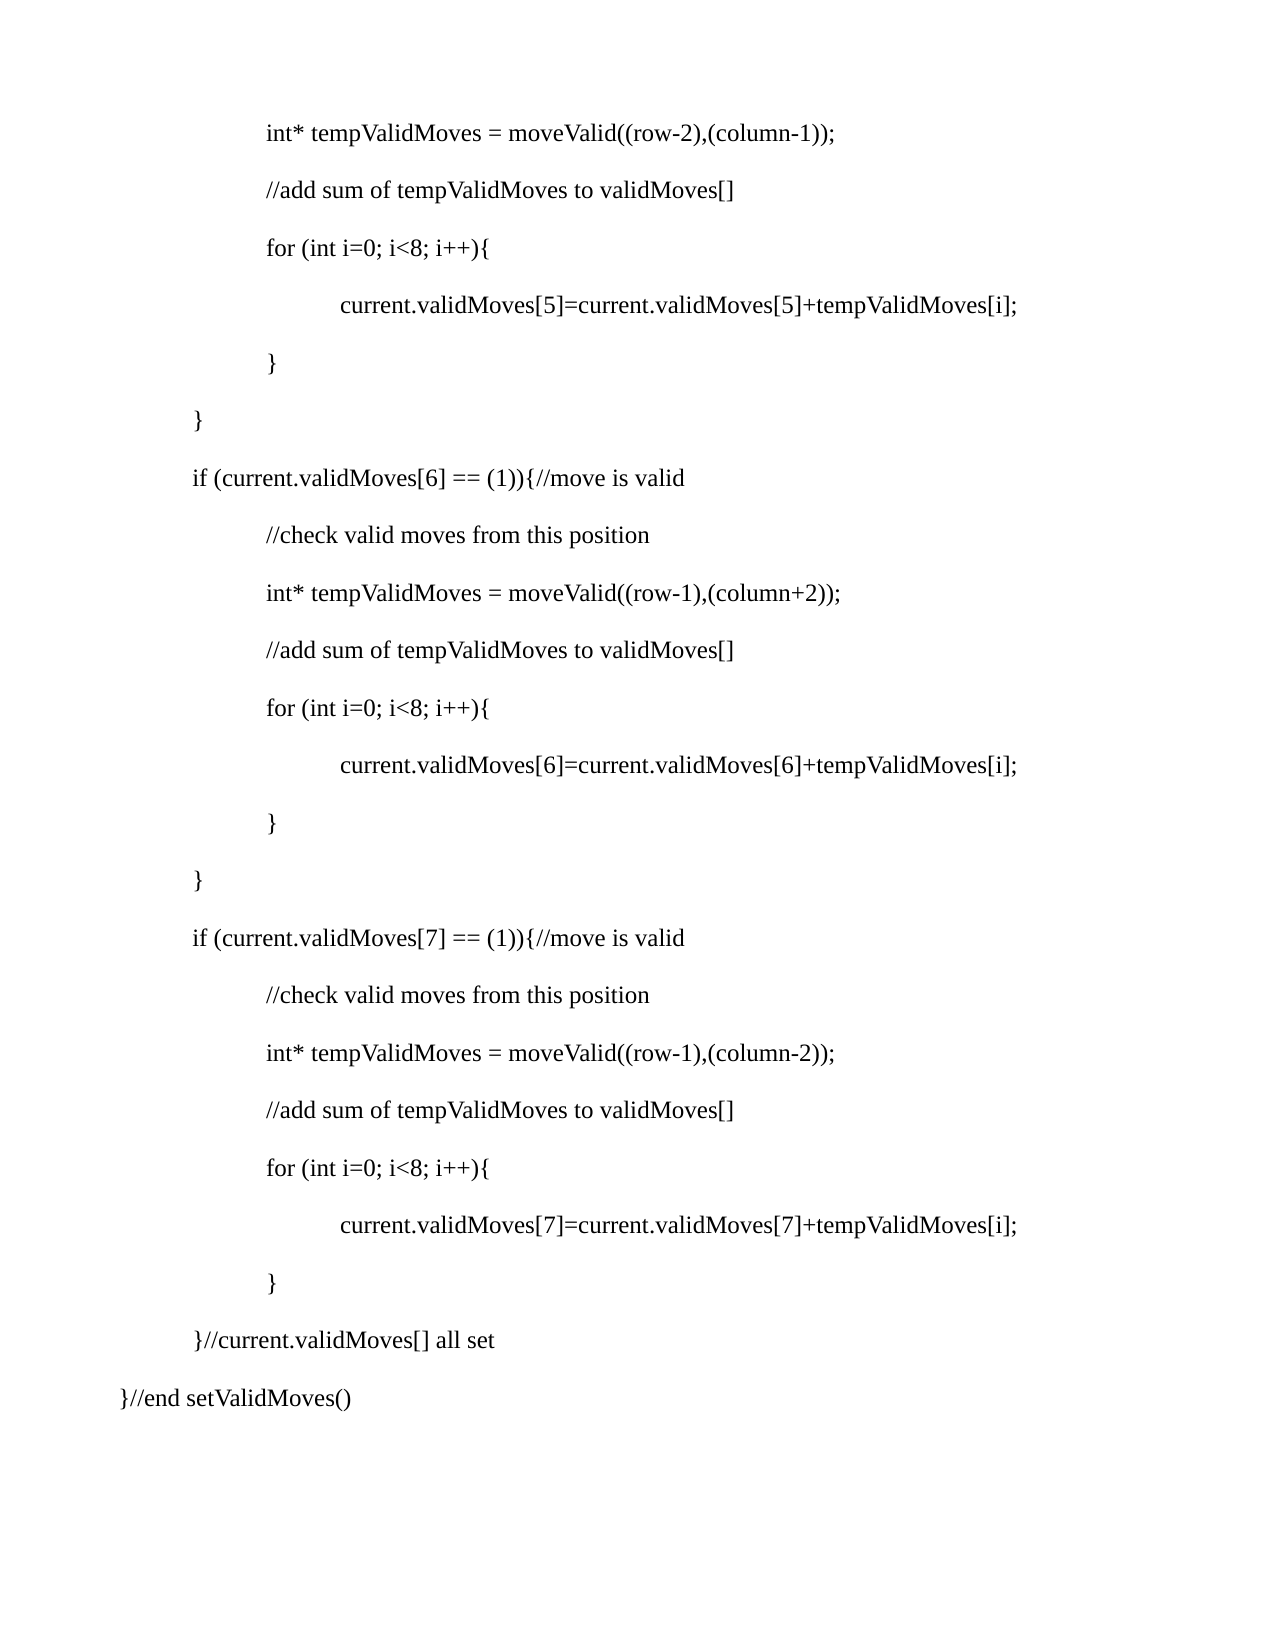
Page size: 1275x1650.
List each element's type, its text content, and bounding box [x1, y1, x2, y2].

text for (int i=0; i<8; i++){ [118, 233, 1157, 262]
text }//end setValidMoves() [118, 1383, 1157, 1412]
text //check valid moves from this position [118, 981, 1157, 1009]
text }//current.validMoves[] all set [118, 1326, 1157, 1354]
text //add sum of tempValidMoves to validMoves[] [118, 176, 1157, 204]
text } [118, 866, 1157, 894]
text } [118, 1268, 1157, 1297]
text for (int i=0; i<8; i++){ [118, 693, 1157, 722]
text int* tempValidMoves = moveValid((row-1),(column+2)); [118, 578, 1157, 607]
text } [118, 808, 1157, 837]
text } [118, 348, 1157, 377]
text int* tempValidMoves = moveValid((row-1),(column-2)); [118, 1038, 1157, 1067]
text } [118, 406, 1157, 434]
text current.validMoves[7]=current.validMoves[7]+tempValidMoves[i]; [118, 1211, 1157, 1239]
text for (int i=0; i<8; i++){ [118, 1153, 1157, 1182]
text //add sum of tempValidMoves to validMoves[] [118, 1096, 1157, 1124]
text //check valid moves from this position [118, 521, 1157, 549]
text current.validMoves[5]=current.validMoves[5]+tempValidMoves[i]; [118, 291, 1157, 319]
text if (current.validMoves[7] == (1)){//move is valid [118, 923, 1157, 952]
text current.validMoves[6]=current.validMoves[6]+tempValidMoves[i]; [118, 751, 1157, 779]
text //add sum of tempValidMoves to validMoves[] [118, 636, 1157, 664]
text if (current.validMoves[6] == (1)){//move is valid [118, 463, 1157, 492]
text int* tempValidMoves = moveValid((row-2),(column-1)); [118, 118, 1157, 147]
